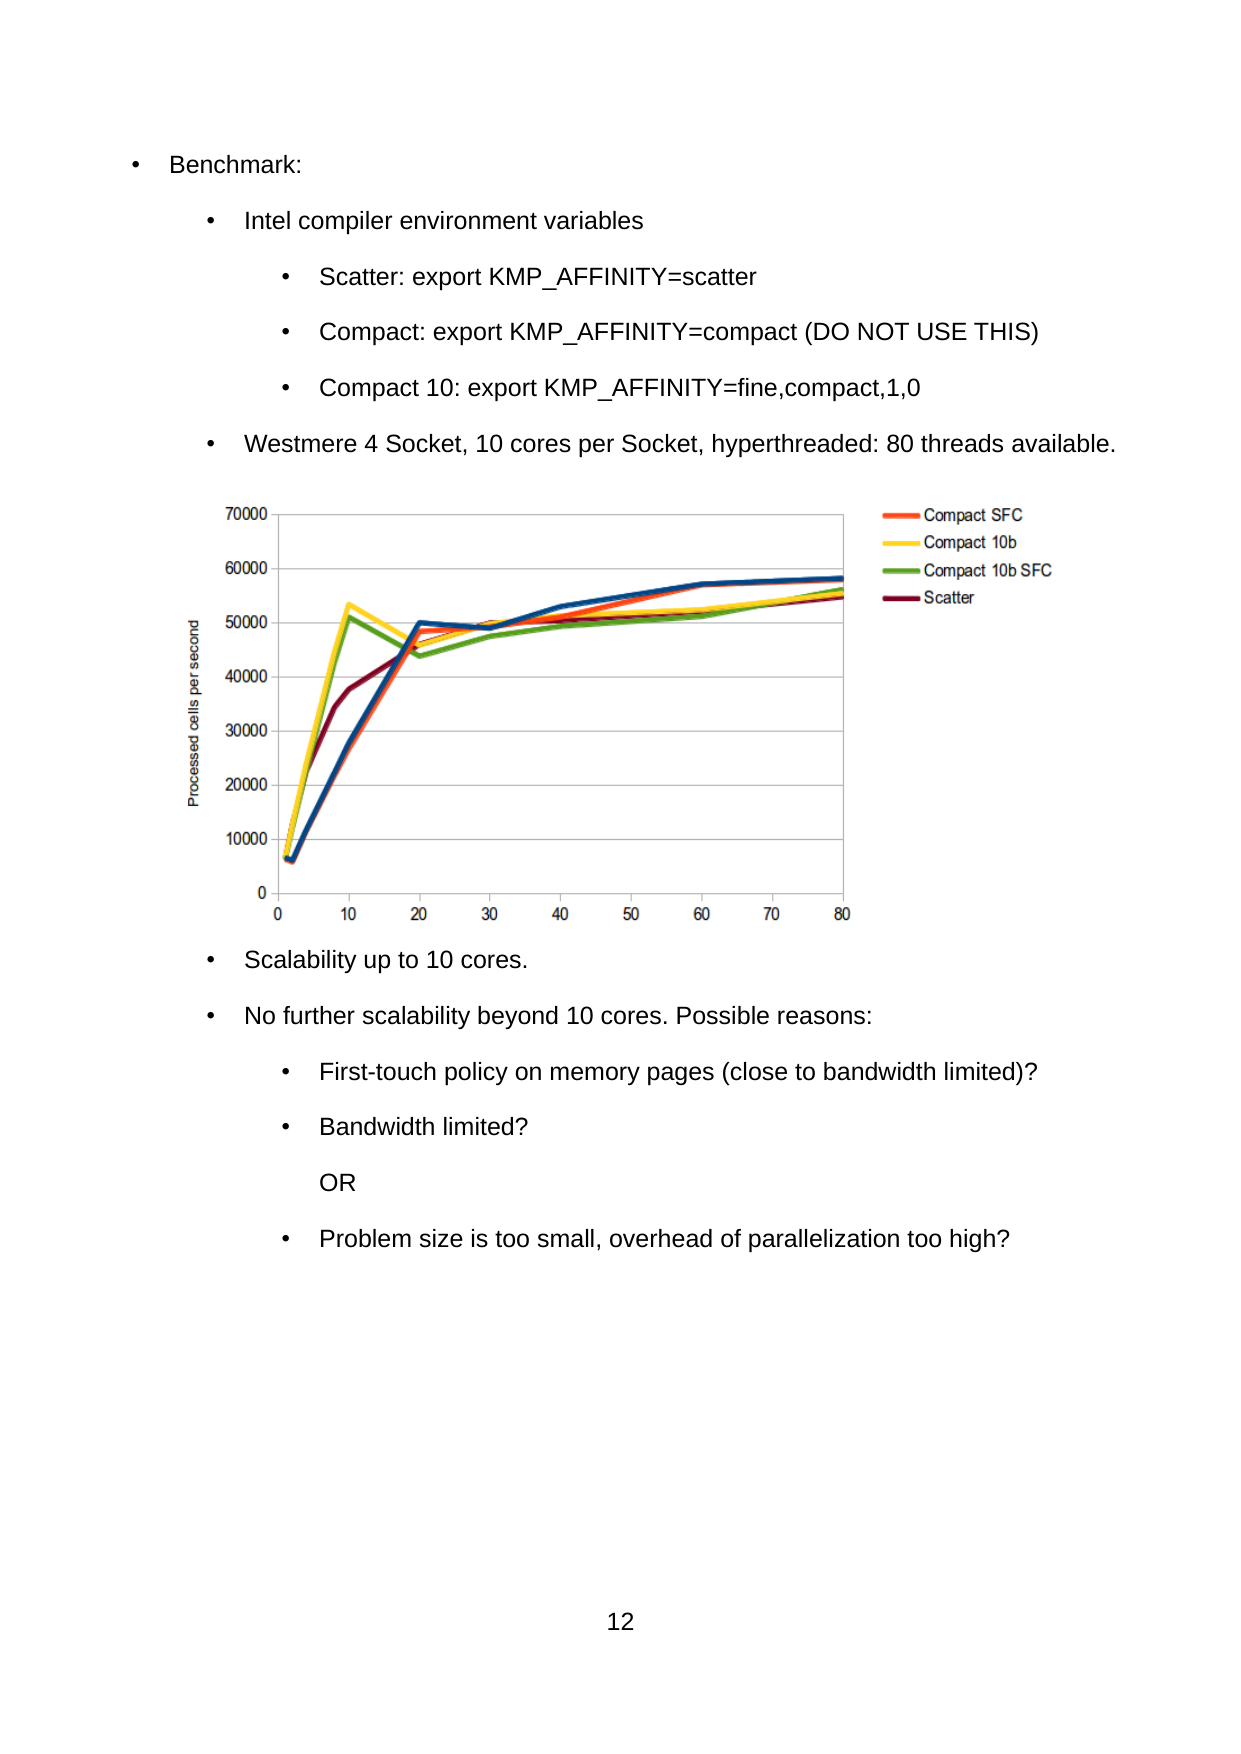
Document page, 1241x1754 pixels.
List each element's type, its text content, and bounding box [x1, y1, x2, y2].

list Compact: export KMP_AFFINITY=compact (DO NOT USE THIS) [281, 317, 1147, 346]
list Problem size is too small, overhead of parallelization too high? [281, 1224, 1147, 1253]
list Westmere 4 Socket, 10 cores per Socket, hyperthreaded: 80 threads available. [206, 429, 1147, 457]
list Scatter: export KMP_AFFINITY=scatter [281, 261, 1147, 290]
picture [187, 501, 1053, 931]
list Bandwidth limited? [281, 1112, 1147, 1141]
list OR [281, 1168, 1147, 1197]
list Scalability up to 10 cores. [206, 484, 1147, 974]
list No further scalability beyond 10 cores. Possible reasons: [206, 1001, 1147, 1030]
list Compact 10: export KMP_AFFINITY=fine,compact,1,0 [281, 373, 1147, 402]
list Intel compiler environment variables [206, 206, 1147, 234]
list Benchmark: [131, 150, 1147, 179]
list First-touch policy on memory pages (close to bandwidth limited)? [281, 1057, 1147, 1086]
